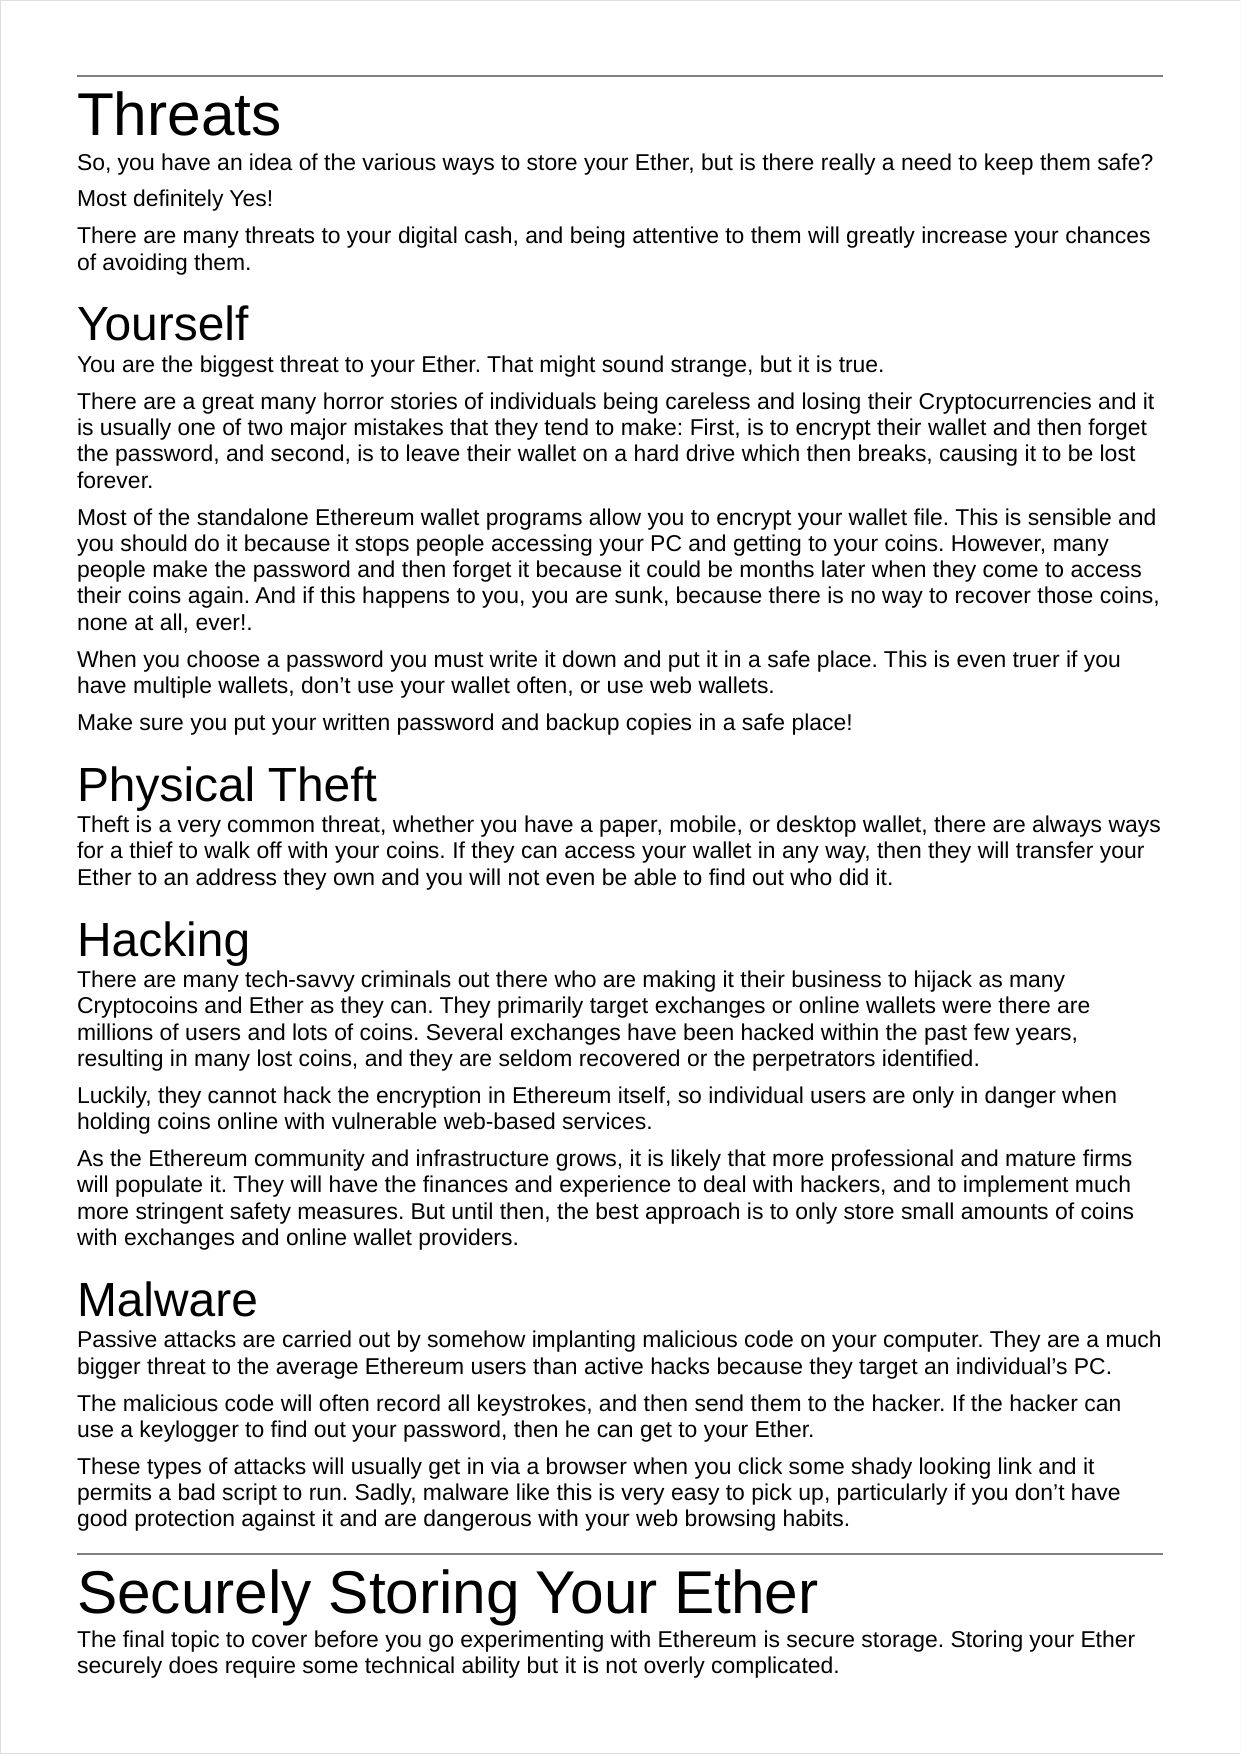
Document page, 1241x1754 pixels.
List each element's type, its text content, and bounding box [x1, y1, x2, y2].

subtitle Yourself [77, 296, 1163, 351]
text Passive attacks are carried out by somehow implanting malicious code on your computer. They are a much bigger threat to the average Ethereum users than active hacks because they target an individual’s PC. [77, 1326, 1163, 1379]
text As the Ethereum community and infrastructure grows, it is likely that more professional and mature firms will populate it. They will have the finances and experience to deal with hackers, and to implement much more stringent safety measures. But until then, the best approach is to only store small amounts of coins with exchanges and online wallet providers. [77, 1145, 1163, 1250]
subtitle Securely Storing Your Ether [77, 1555, 1163, 1626]
text You are the biggest threat to your Ether. That might sound strange, but it is true. [77, 351, 1163, 377]
text There are a great many horror stories of individuals being careless and losing their Cryptocurrencies and it is usually one of two major mistakes that they tend to make: First, is to encrypt their wallet and then forget the password, and second, is to leave their wallet on a hard drive which then breaks, causing it to be lost forever. [77, 388, 1163, 493]
text Luckily, they cannot hack the encryption in Ethereum itself, so individual users are only in danger when holding coins online with vulnerable web-based services. [77, 1082, 1163, 1134]
text There are many threats to your digital cash, and being attentive to them will greatly increase your chances of avoiding them. [77, 222, 1163, 275]
subtitle Physical Theft [77, 756, 1163, 811]
text So, you have an idea of the various ways to store your Ether, but is there really a need to keep them safe? [77, 149, 1163, 175]
text Most definitely Yes! [77, 185, 1163, 212]
text Theft is a very common threat, whether you have a paper, mobile, or desktop wallet, there are always ways for a thief to walk off with your coins. If they can access your wallet in any way, then they will transfer your Ether to an address they own and you will not even be able to find out who did it. [77, 811, 1163, 890]
text When you choose a password you must write it down and put it in a safe place. This is even truer if you have multiple wallets, don’t use your wallet often, or use web wallets. [77, 646, 1163, 698]
subtitle Hacking [77, 911, 1163, 966]
text The malicious code will often record all keystrokes, and then send them to the hacker. If the hacker can use a keylogger to find out your password, then he can get to your Ether. [77, 1389, 1163, 1442]
text The final topic to cover before you go experimenting with Ethereum is secure storage. Storing your Ether securely does require some technical ability but it is not overly complicated. [77, 1626, 1163, 1679]
text Most of the standalone Ethereum wallet programs allow you to encrypt your wallet file. This is sensible and you should do it because it stops people accessing your PC and getting to your coins. However, many people make the password and then forget it because it could be months later when they come to access their coins again. And if this happens to you, you are sunk, because there is no way to recover those coins, none at all, ever!. [77, 503, 1163, 635]
text These types of attacks will usually get in via a browser when you click some shady looking link and it permits a bad script to run. Sadly, malware like this is very easy to pick up, particularly if you don’t have good protection against it and are dangerous with your web browsing habits. [77, 1453, 1163, 1532]
subtitle Malware [77, 1271, 1163, 1326]
subtitle Threats [77, 77, 1163, 149]
text Make sure you put your written password and backup copies in a safe place! [77, 709, 1163, 735]
text There are many tech-savvy criminals out there who are making it their business to hijack as many Cryptocoins and Ether as they can. They primarily target exchanges or online wallets were there are millions of users and lots of coins. Several exchanges have been hacked within the past few years, resulting in many lost coins, and they are seldom recovered or the perpetrators identified. [77, 966, 1163, 1071]
